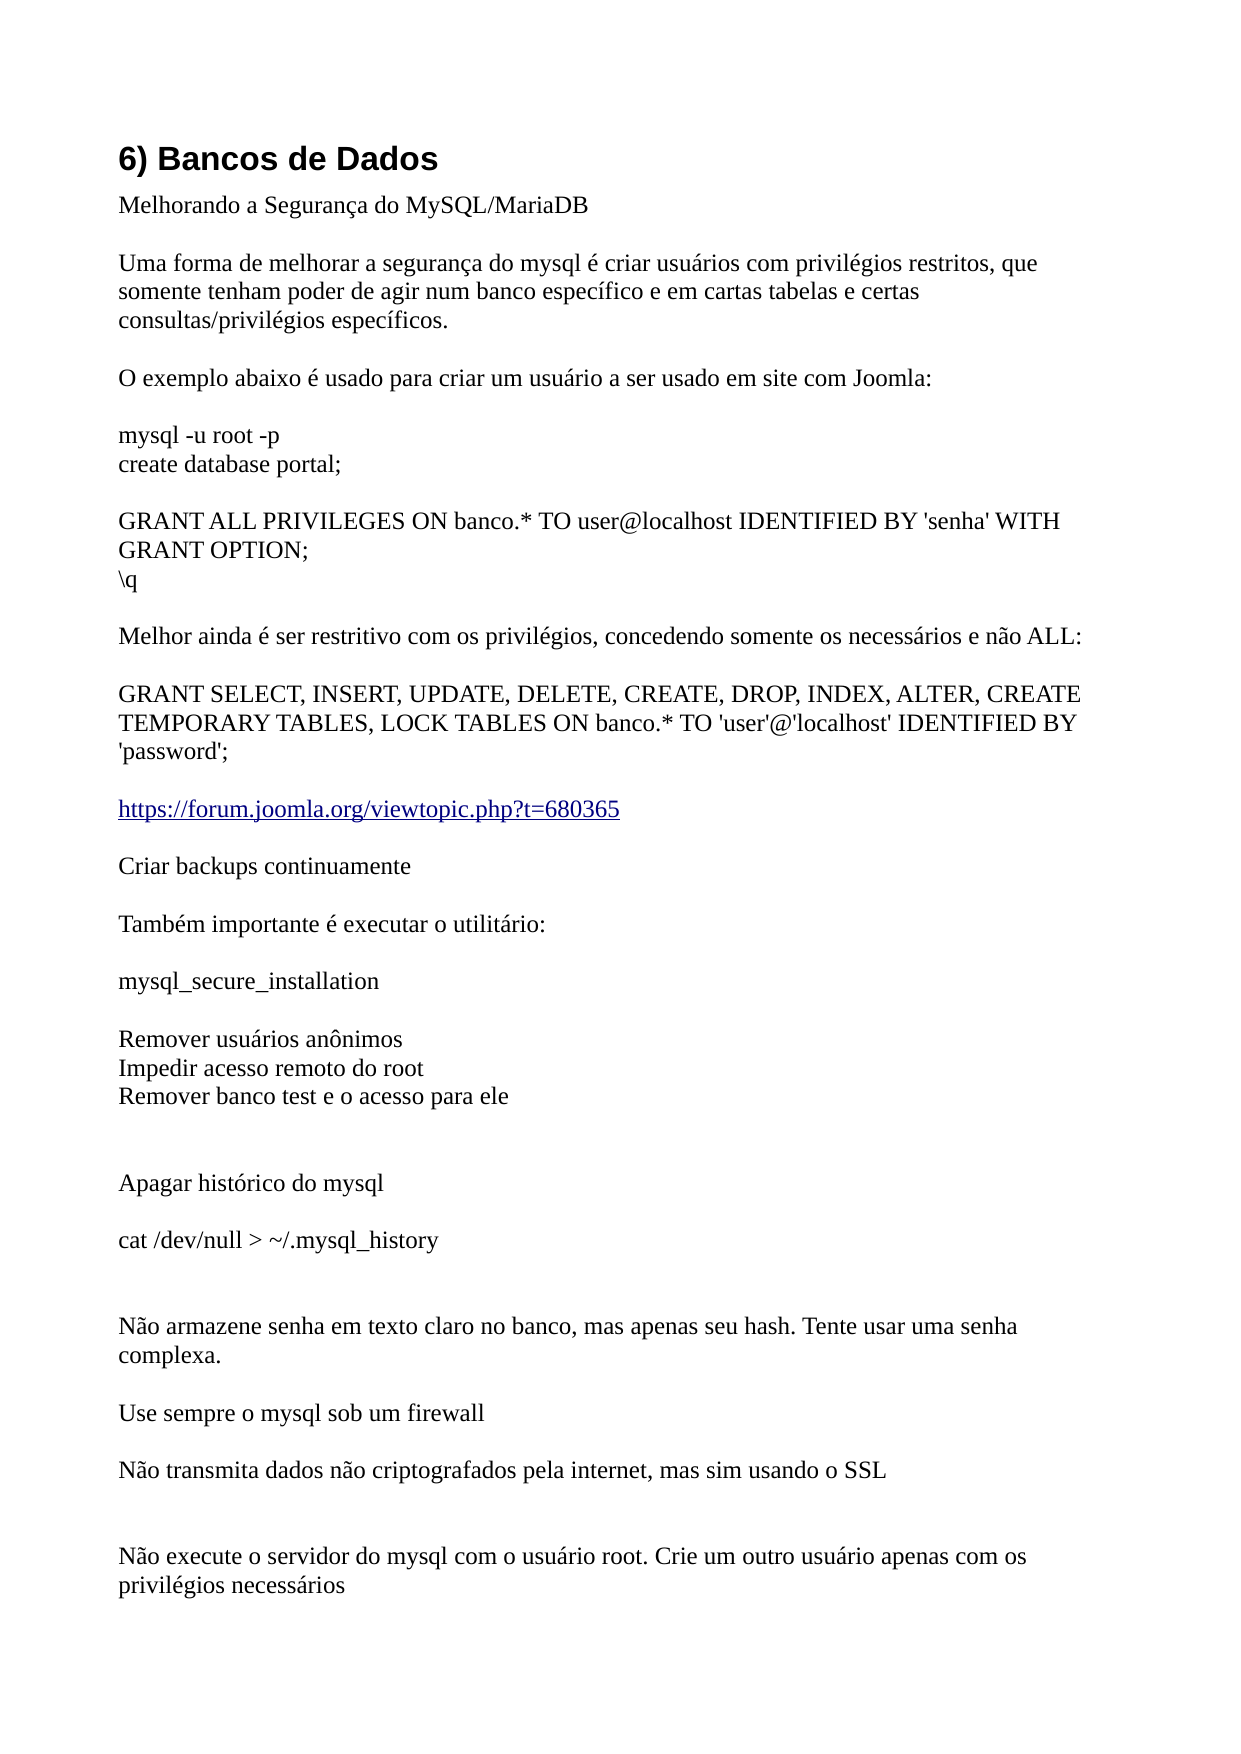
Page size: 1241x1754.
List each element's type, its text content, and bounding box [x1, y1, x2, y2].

text mysql -u root -p [118, 420, 1122, 449]
text Melhor ainda é ser restritivo com os privilégios, concedendo somente os necessários e não ALL: [118, 621, 1122, 650]
text Também importante é executar o utilitário: [118, 909, 1122, 938]
text Não armazene senha em texto claro no banco, mas apenas seu hash. Tente usar uma senha complexa. [118, 1311, 1122, 1369]
text https://forum.joomla.org/viewtopic.php?t=680365 [118, 794, 1122, 823]
text mysql_secure_installation [118, 966, 1122, 995]
text Apagar histórico do mysql [118, 1168, 1122, 1196]
text create database portal; [118, 449, 1122, 478]
subtitle 6) Bancos de Dados [118, 139, 1122, 178]
text Não transmita dados não criptografados pela internet, mas sim usando o SSL [118, 1455, 1122, 1484]
text Remover banco test e o acesso para ele [118, 1081, 1122, 1110]
text \q [118, 564, 1122, 593]
text Não execute o servidor do mysql com o usuário root. Crie um outro usuário apenas com os privilégios necessários [118, 1541, 1122, 1599]
text Uma forma de melhorar a segurança do mysql é criar usuários com privilégios restritos, que somente tenham poder de agir num banco específico e em cartas tabelas e certas consultas/privilégios específicos. [118, 248, 1122, 334]
text Use sempre o mysql sob um firewall [118, 1398, 1122, 1426]
text Melhorando a Segurança do MySQL/MariaDB [118, 190, 1122, 219]
text GRANT SELECT, INSERT, UPDATE, DELETE, CREATE, DROP, INDEX, ALTER, CREATE TEMPORARY TABLES, LOCK TABLES ON banco.* TO 'user'@'localhost' IDENTIFIED BY 'password'; [118, 679, 1122, 765]
text cat /dev/null > ~/.mysql_history [118, 1225, 1122, 1254]
text Remover usuários anônimos [118, 1024, 1122, 1053]
text Criar backups continuamente [118, 851, 1122, 880]
text Impedir acesso remoto do root [118, 1053, 1122, 1081]
text GRANT ALL PRIVILEGES ON banco.* TO user@localhost IDENTIFIED BY 'senha' WITH GRANT OPTION; [118, 506, 1122, 564]
text O exemplo abaixo é usado para criar um usuário a ser usado em site com Joomla: [118, 363, 1122, 391]
